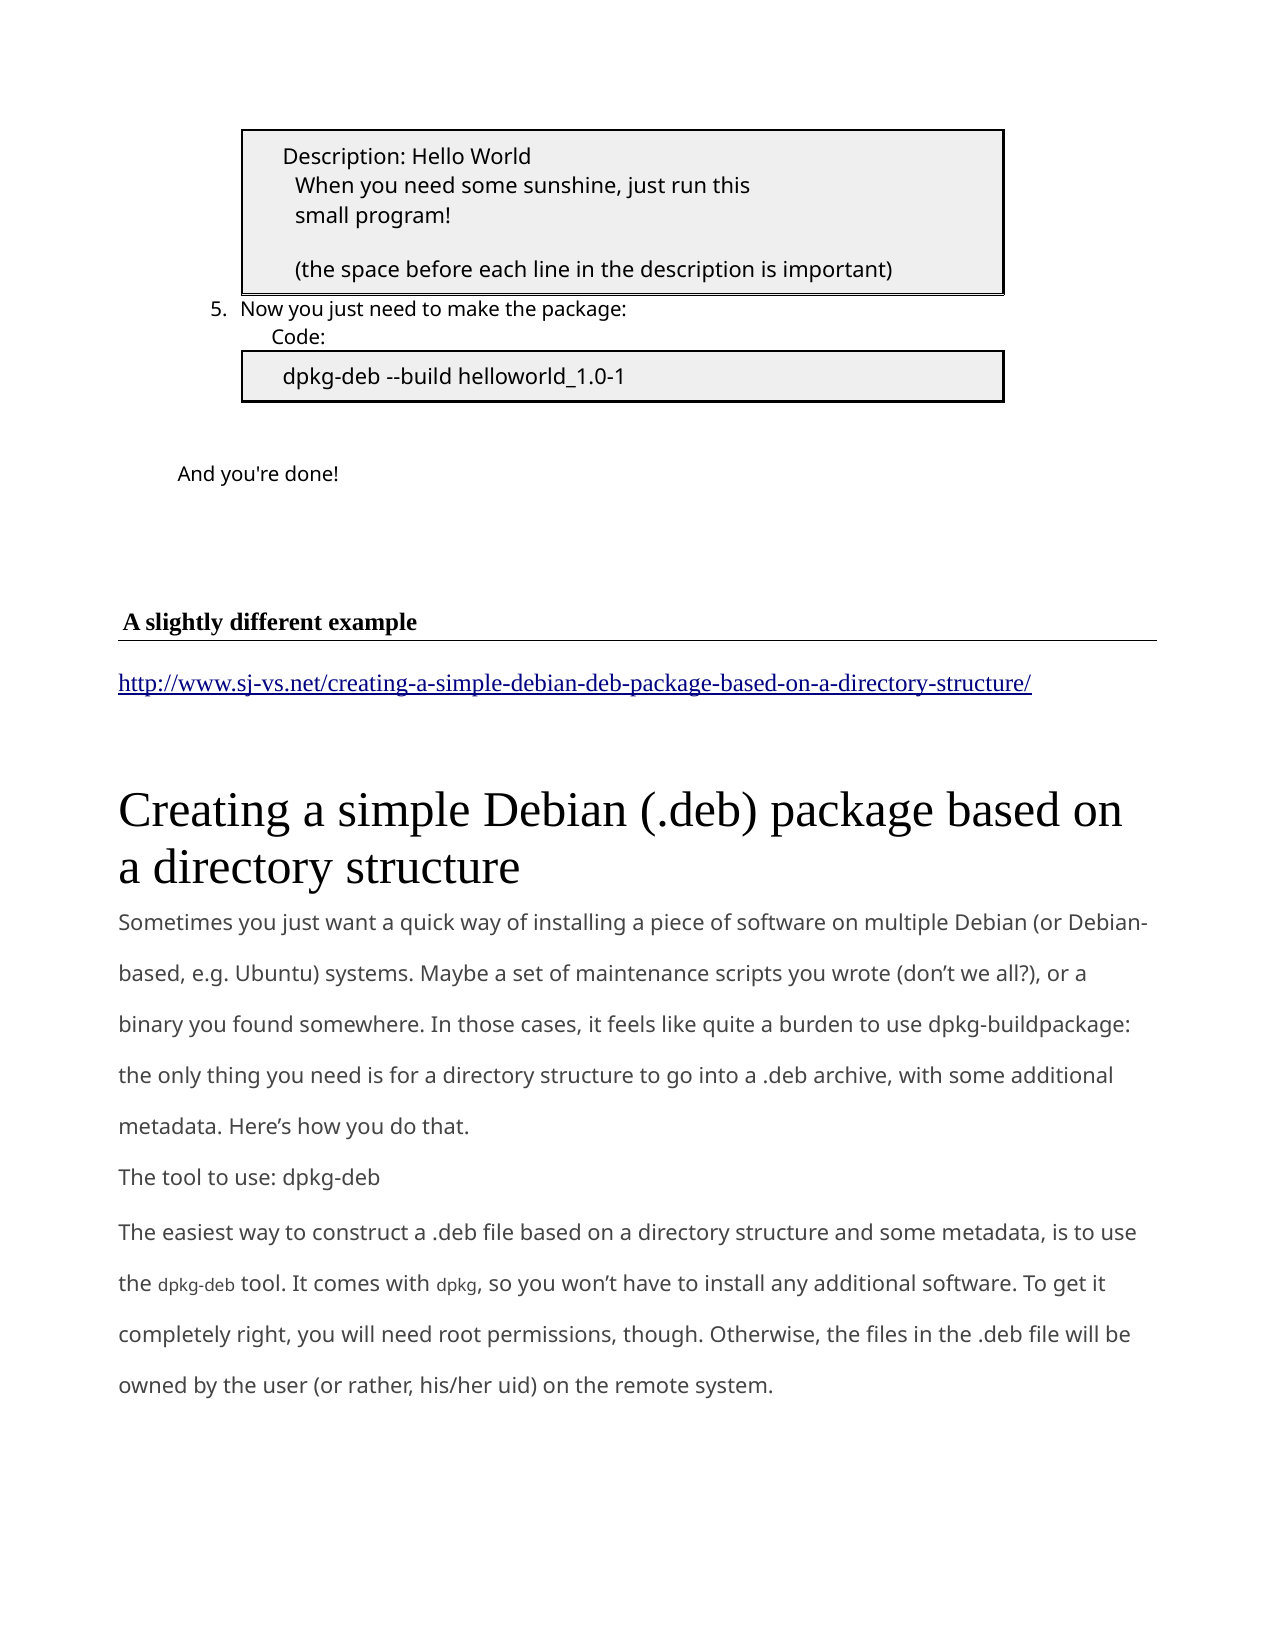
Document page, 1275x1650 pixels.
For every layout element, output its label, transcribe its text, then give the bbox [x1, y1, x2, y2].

list Now you just need to make the package: [210, 295, 1035, 322]
subtitle The tool to use: dpkg-deb [118, 1162, 1157, 1192]
text The easiest way to construct a .deb file based on a directory structure and some metadata, is to use the dpkg-deb tool. It comes with dpkg, so you won’t have to install any additional software. To get it completely right, you will need root permissions, though. Otherwise, the files in the .deb file will be owned by the user (or rather, his/her uid) on the remote system. [118, 1217, 1157, 1399]
text Sometimes you just want a quick way of installing a piece of software on multiple Debian (or Debian-based, e.g. Ubuntu) systems. Maybe a set of maintenance scripts you wrote (don’t we all?), or a binary you found somewhere. In those cases, it feels like quite a burden to use dpkg-buildpackage: the only thing you need is for a directory structure to go into a .deb archive, with some additional metadata. Here’s how you do that. [118, 907, 1157, 1141]
list small program! [243, 189, 1002, 219]
list Code: [241, 322, 1004, 350]
list dpkg-deb --build helloworld_1.0-1 [243, 352, 1002, 400]
list When you need some sunshine, just run this [243, 159, 1002, 189]
subtitle Creating a simple Debian (.deb) package based on a directory structure [118, 780, 1157, 895]
text And you're done! [177, 402, 1098, 487]
list (the space before each line in the description is important) [243, 242, 1002, 293]
text http://www.sj-vs.net/creating-a-simple-debian-deb-package-based-on-a-directory-structure/ [118, 668, 1157, 697]
text A slightly different example [118, 602, 1157, 640]
list Description: Hello World [243, 131, 1002, 159]
